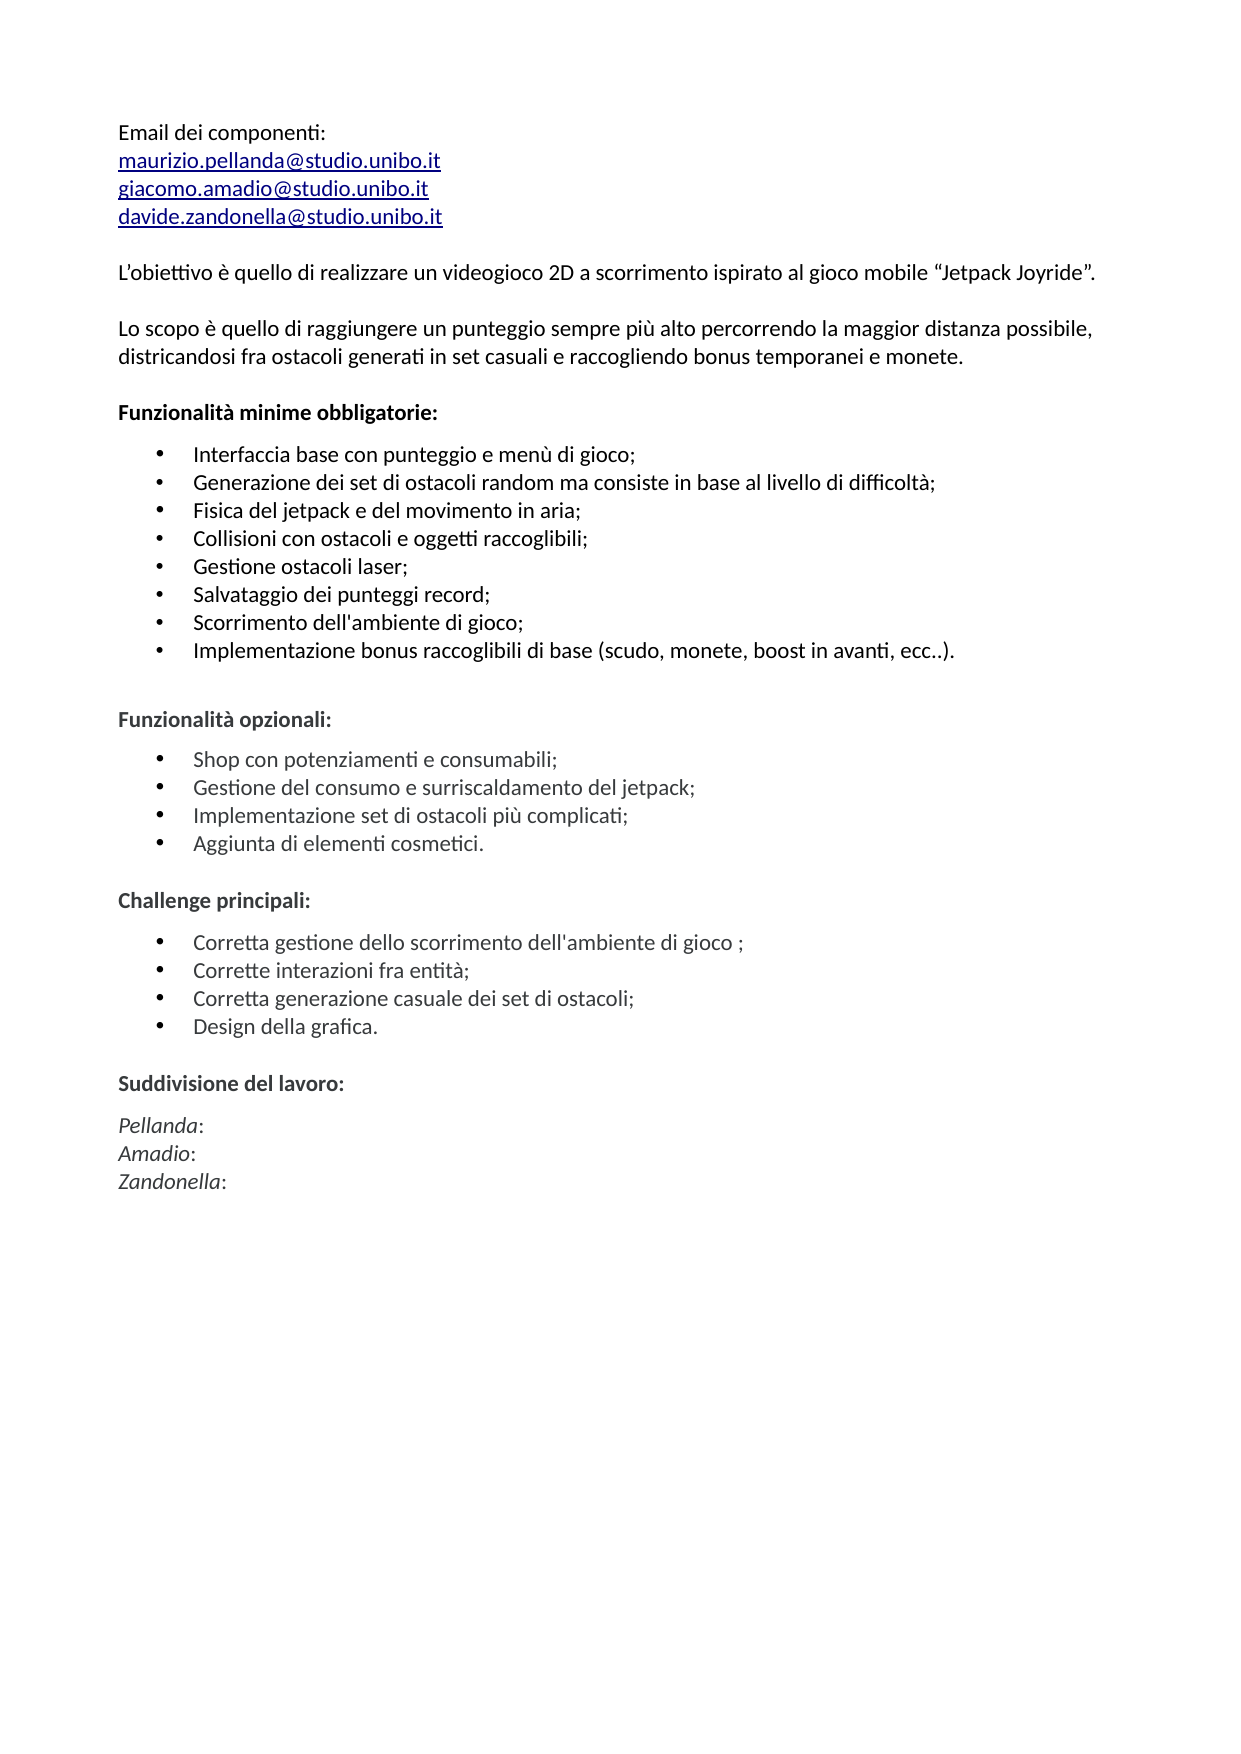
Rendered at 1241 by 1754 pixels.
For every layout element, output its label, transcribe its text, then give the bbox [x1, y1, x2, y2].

text Funzionalità minime obbligatorie: [118, 398, 1122, 426]
text Pellanda: [118, 1111, 1122, 1139]
list Salvataggio dei punteggi record; [156, 580, 1122, 608]
list Design della grafica. [156, 1012, 1122, 1040]
list Interfaccia base con punteggio e menù di gioco; [156, 440, 1122, 468]
text maurizio.pellanda@studio.unibo.it [118, 146, 1122, 174]
list Aggiunta di elementi cosmetici. [156, 829, 1122, 858]
list Corretta gestione dello scorrimento dell'ambiente di gioco ; [156, 928, 1122, 956]
list Implementazione set di ostacoli più complicati; [156, 802, 1122, 829]
text Suddivisione del lavoro: [118, 1069, 1122, 1097]
list Corrette interazioni fra entità; [156, 956, 1122, 984]
text Challenge principali: [118, 886, 1122, 914]
list Collisioni con ostacoli e oggetti raccoglibili; [156, 524, 1122, 552]
list Corretta generazione casuale dei set di ostacoli; [156, 984, 1122, 1012]
list Gestione ostacoli laser; [156, 552, 1122, 580]
subtitle Funzionalità opzionali: [118, 705, 1122, 733]
text davide.zandonella@studio.unibo.it [118, 202, 1122, 230]
text giacomo.amadio@studio.unibo.it [118, 174, 1122, 202]
list Scorrimento dell'ambiente di gioco; [156, 608, 1122, 636]
list Implementazione bonus raccoglibili di base (scudo, monete, boost in avanti, ecc..). [156, 636, 1122, 664]
list Fisica del jetpack e del movimento in aria; [156, 496, 1122, 524]
text Amadio: [118, 1139, 1122, 1167]
text Email dei componenti: [118, 118, 1122, 146]
text Lo scopo è quello di raggiungere un punteggio sempre più alto percorrendo la maggior distanza possibile, districandosi fra ostacoli generati in set casuali e raccogliendo bonus temporanei e monete. [118, 314, 1122, 370]
list Shop con potenziamenti e consumabili; [156, 746, 1122, 773]
text L’obiettivo è quello di realizzare un videogioco 2D a scorrimento ispirato al gioco mobile “Jetpack Joyride”. [118, 258, 1122, 286]
list Generazione dei set di ostacoli random ma consiste in base al livello di difficoltà; [156, 468, 1122, 496]
list Gestione del consumo e surriscaldamento del jetpack; [156, 773, 1122, 802]
text Zandonella: [118, 1167, 1122, 1195]
